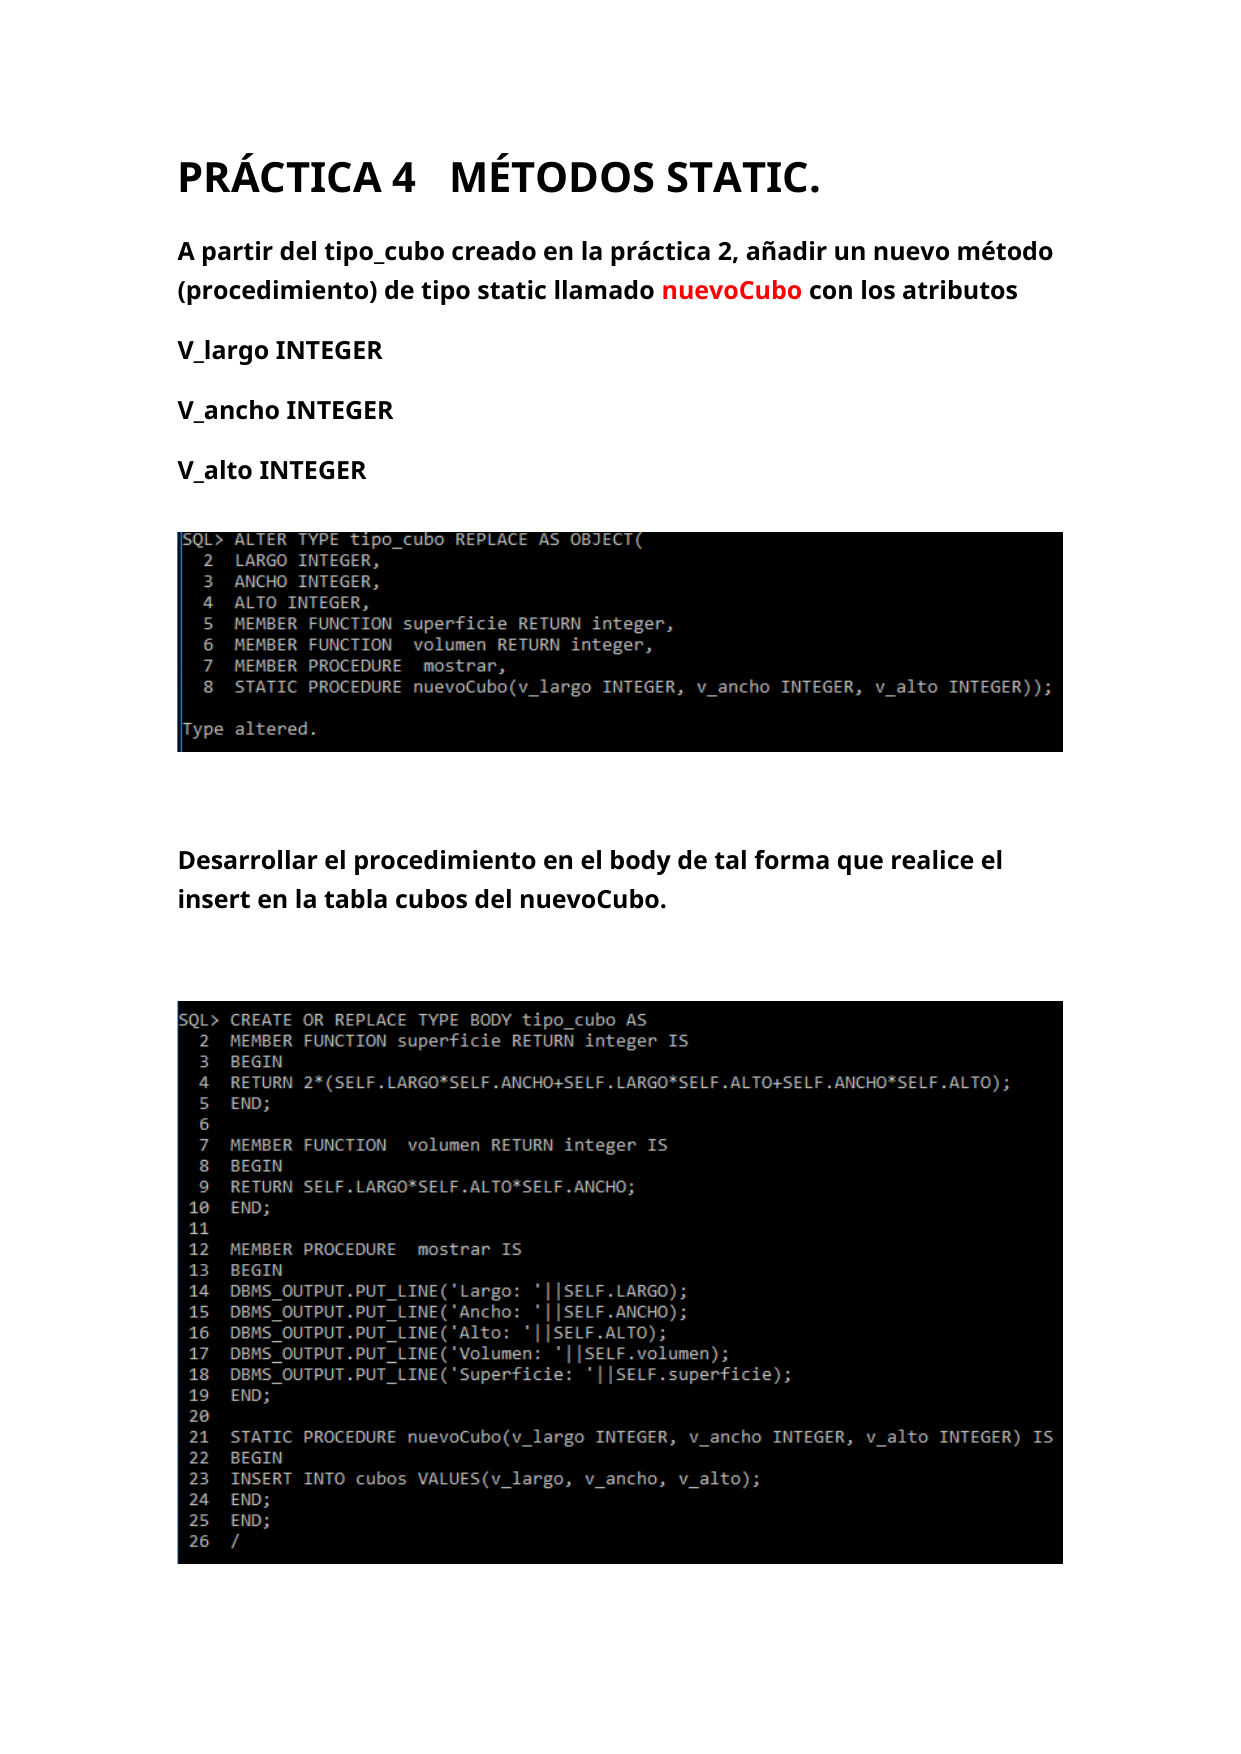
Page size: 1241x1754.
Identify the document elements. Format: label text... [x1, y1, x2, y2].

text V_ancho INTEGER [177, 393, 1063, 427]
text Desarrollar el procedimiento en el body de tal forma que realice el insert en la tabla cubos del nuevoCubo. [177, 842, 1063, 916]
picture [177, 1001, 1063, 1564]
text PRÁCTICA 4 MÉTODOS STATIC. [177, 148, 1063, 204]
text A partir del tipo_cubo creado en la práctica 2, añadir un nuevo método (procedimiento) de tipo static llamado nuevoCubo con los atributos [177, 234, 1063, 307]
text V_alto INTEGER [177, 453, 1063, 487]
picture [177, 532, 1063, 752]
text V_largo INTEGER [177, 333, 1063, 367]
